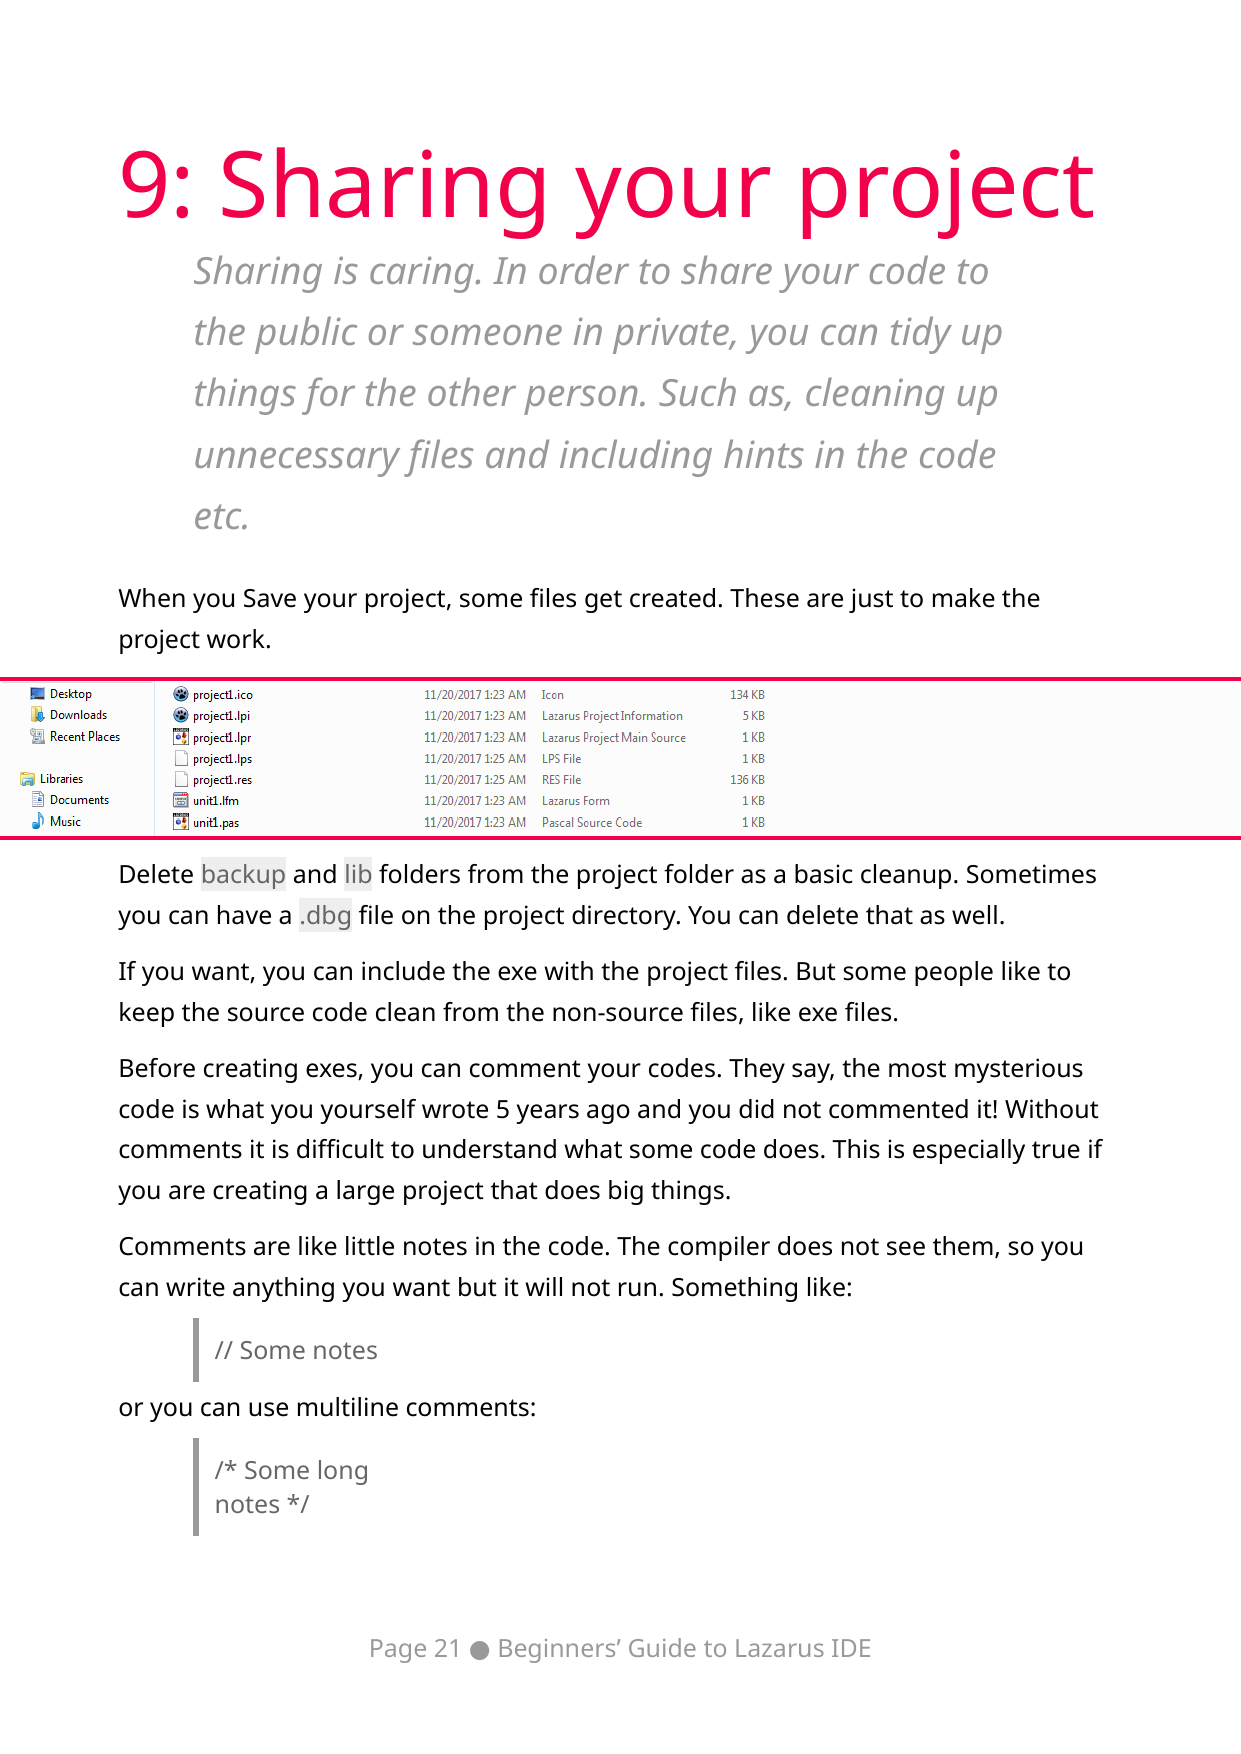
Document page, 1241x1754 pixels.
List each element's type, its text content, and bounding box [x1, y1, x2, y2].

text or you can use multiline comments: [118, 1389, 1122, 1423]
text When you Save your project, some files get created. These are just to make the project work. [118, 581, 1122, 655]
text /* Some long [199, 1438, 1047, 1487]
text Sharing is caring. In order to share your code to the public or someone in private, you can tidy up things for the other person. Such as, cleaning up unnecessary files and including hints in the code etc. [193, 244, 1057, 540]
text If you want, you can include the exe with the project files. But some people like to keep the source code clean from the non-source files, like exe files. [118, 954, 1122, 1029]
text notes */ [199, 1487, 1047, 1536]
text // Some notes [199, 1318, 1047, 1382]
text Comments are like little notes in the code. The compiler does not see them, so you can write anything you want but it will not run. Something like: [118, 1229, 1122, 1304]
subtitle 9: Sharing your project [118, 119, 1122, 244]
text Delete backup and lib folders from the project folder as a basic cleanup. Sometimes you can have a .dbg file on the project directory. You can delete that as well. [118, 840, 1122, 932]
picture [0, 681, 1241, 836]
text Before creating exes, you can comment your codes. They say, the most mysterious code is what you yourself wrote 5 years ago and you did not commented it! Without comments it is difficult to understand what some code does. This is especially true if you are creating a large project that does big things. [118, 1050, 1122, 1207]
